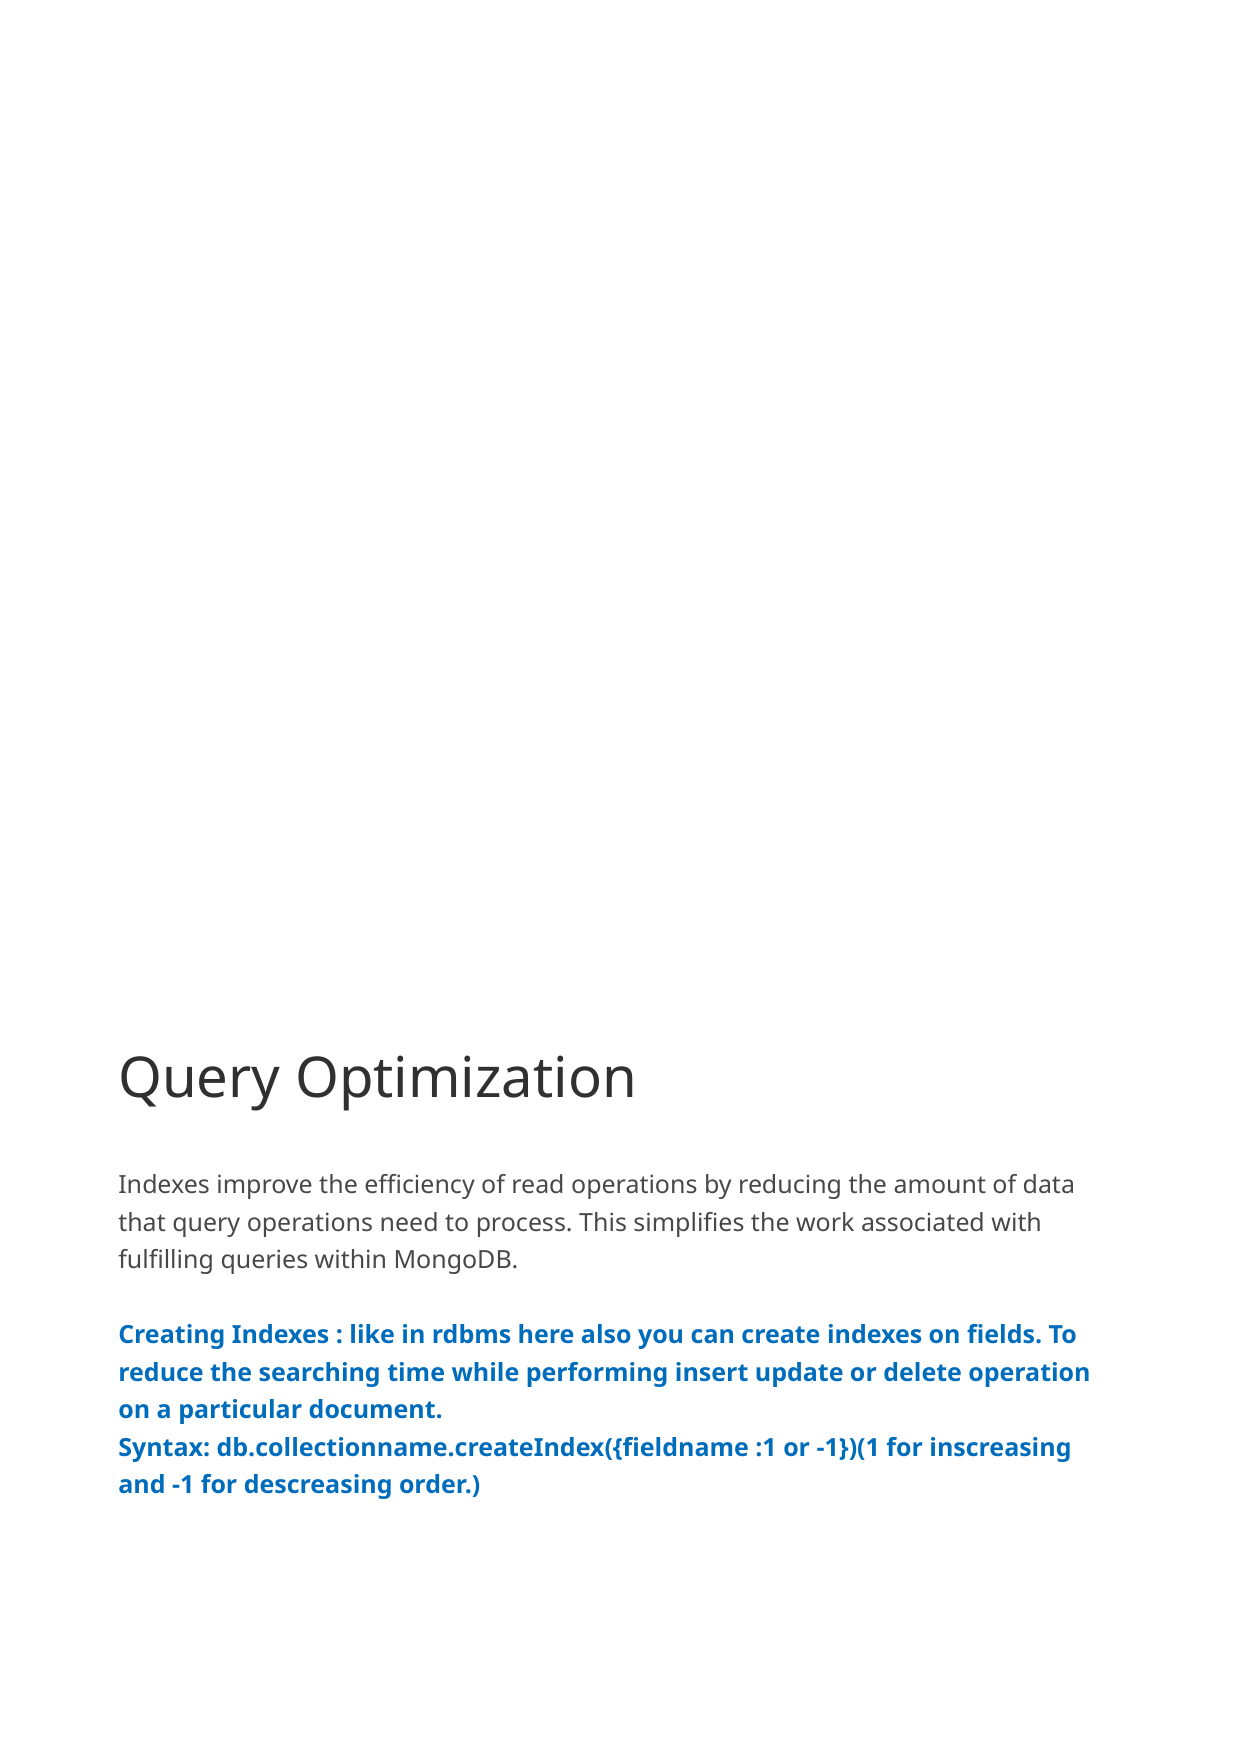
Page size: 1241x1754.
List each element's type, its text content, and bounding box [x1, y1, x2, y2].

text Indexes improve the efficiency of read operations by reducing the amount of data that query operations need to process. This simplifies the work associated with fulfilling queries within MongoDB. [118, 1163, 1122, 1276]
list Creating Indexes : like in rdbms here also you can create indexes on fields. To reduce the searching time while performing insert update or delete operation on a particular document. [118, 1313, 1122, 1426]
list Syntax: db.collectionname.createIndex({fieldname :1 or -1})(1 for inscreasing and -1 for descreasing order.) [118, 1426, 1122, 1501]
subtitle Query Optimization [118, 1037, 1122, 1113]
